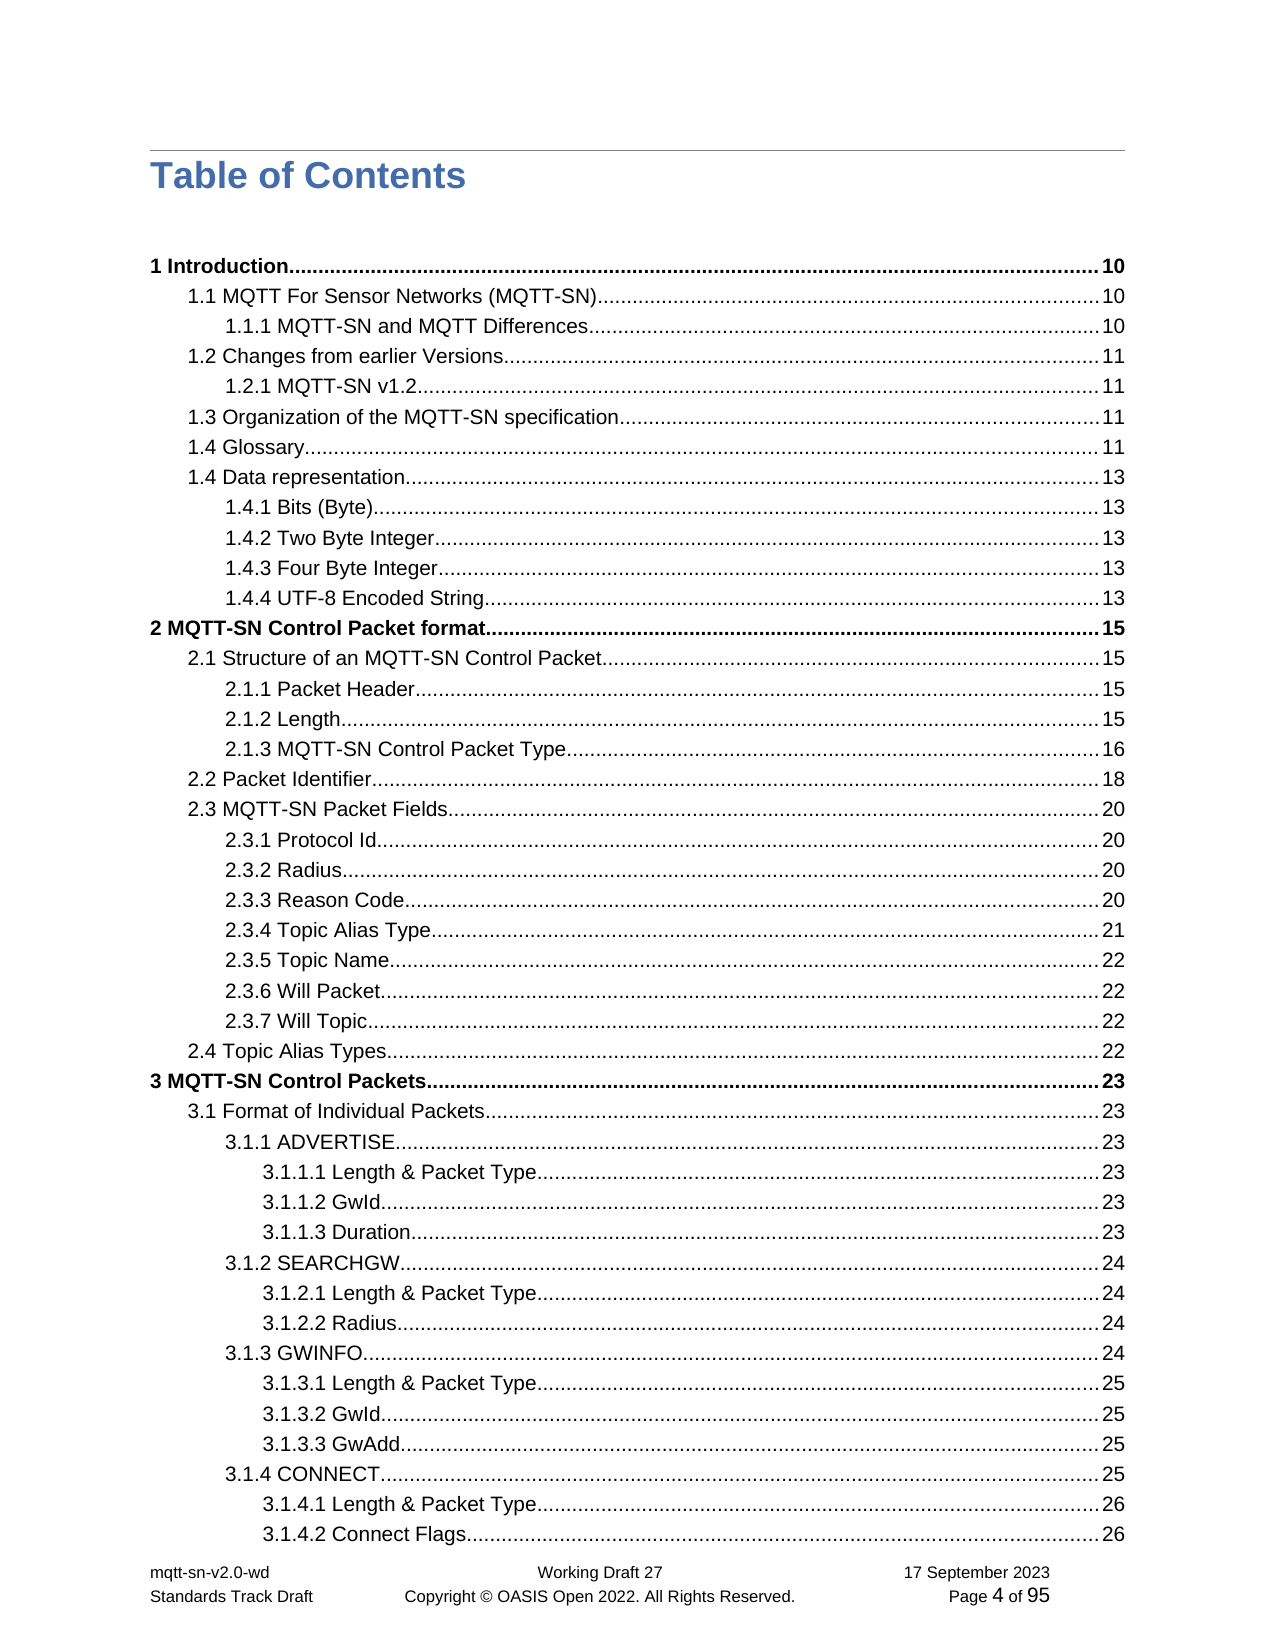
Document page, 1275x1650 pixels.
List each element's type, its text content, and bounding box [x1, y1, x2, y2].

text 2.2 Packet Identifier 18 [187, 767, 1125, 791]
text 1.4.4 UTF-8 Encoded String 13 [225, 586, 1125, 610]
text 2.3.5 Topic Name 22 [225, 948, 1125, 972]
text 2.1.2 Length 15 [225, 707, 1125, 731]
text 2.3.4 Topic Alias Type 21 [225, 918, 1125, 942]
text 2.3.1 Protocol Id 20 [225, 827, 1125, 851]
text 3.1.2.1 Length & Packet Type 24 [262, 1281, 1125, 1304]
text 1.3 Organization of the MQTT-SN specification 11 [187, 404, 1125, 428]
text 2.3.6 Will Packet 22 [225, 978, 1125, 1002]
text 3.1.4.2 Connect Flags 26 [262, 1522, 1125, 1546]
text 2 MQTT-SN Control Packet format 15 [150, 616, 1125, 640]
text 2.3.2 Radius 20 [225, 858, 1125, 882]
text 3.1.1.2 GwId 23 [262, 1190, 1125, 1214]
text 2.1 Structure of an MQTT-SN Control Packet 15 [187, 646, 1125, 670]
text 1.4.2 Two Byte Integer 13 [225, 525, 1125, 549]
text 3.1.3.1 Length & Packet Type 25 [262, 1371, 1125, 1395]
text 1.4 Glossary 11 [187, 435, 1125, 459]
text 1 Introduction 10 [150, 253, 1125, 277]
text 3.1.3 GWINFO 24 [225, 1341, 1125, 1365]
text 2.1.3 MQTT-SN Control Packet Type 16 [225, 737, 1125, 761]
text 3.1.1 ADVERTISE 23 [225, 1129, 1125, 1153]
text 3.1.2 SEARCHGW 24 [225, 1250, 1125, 1274]
text 1.2.1 MQTT-SN v1.2 11 [225, 374, 1125, 398]
text 1.2 Changes from earlier Versions 11 [187, 344, 1125, 368]
text 2.3.3 Reason Code 20 [225, 888, 1125, 912]
text 1.4.1 Bits (Byte) 13 [225, 495, 1125, 519]
text 3.1.3.3 GwAdd 25 [262, 1432, 1125, 1456]
text 2.3.7 Will Topic 22 [225, 1009, 1125, 1033]
text Table of Contents [150, 151, 1125, 196]
text 1.1.1 MQTT-SN and MQTT Differences 10 [225, 314, 1125, 338]
text 3.1.4 CONNECT 25 [225, 1462, 1125, 1486]
text 2.3 MQTT-SN Packet Fields 20 [187, 797, 1125, 821]
text 1.4 Data representation 13 [187, 465, 1125, 489]
text 2.1.1 Packet Header 15 [225, 676, 1125, 700]
text 3.1.3.2 GwId 25 [262, 1401, 1125, 1425]
text 1.4.3 Four Byte Integer 13 [225, 556, 1125, 579]
text 3.1.4.1 Length & Packet Type 26 [262, 1492, 1125, 1516]
text 3.1.2.2 Radius 24 [262, 1311, 1125, 1335]
text 3.1.1.3 Duration 23 [262, 1220, 1125, 1244]
text 3.1.1.1 Length & Packet Type 23 [262, 1160, 1125, 1184]
text 3 MQTT-SN Control Packets 23 [150, 1069, 1125, 1093]
text 1.1 MQTT For Sensor Networks (MQTT-SN) 10 [187, 284, 1125, 308]
text 2.4 Topic Alias Types 22 [187, 1039, 1125, 1063]
text 3.1 Format of Individual Packets 23 [187, 1099, 1125, 1123]
